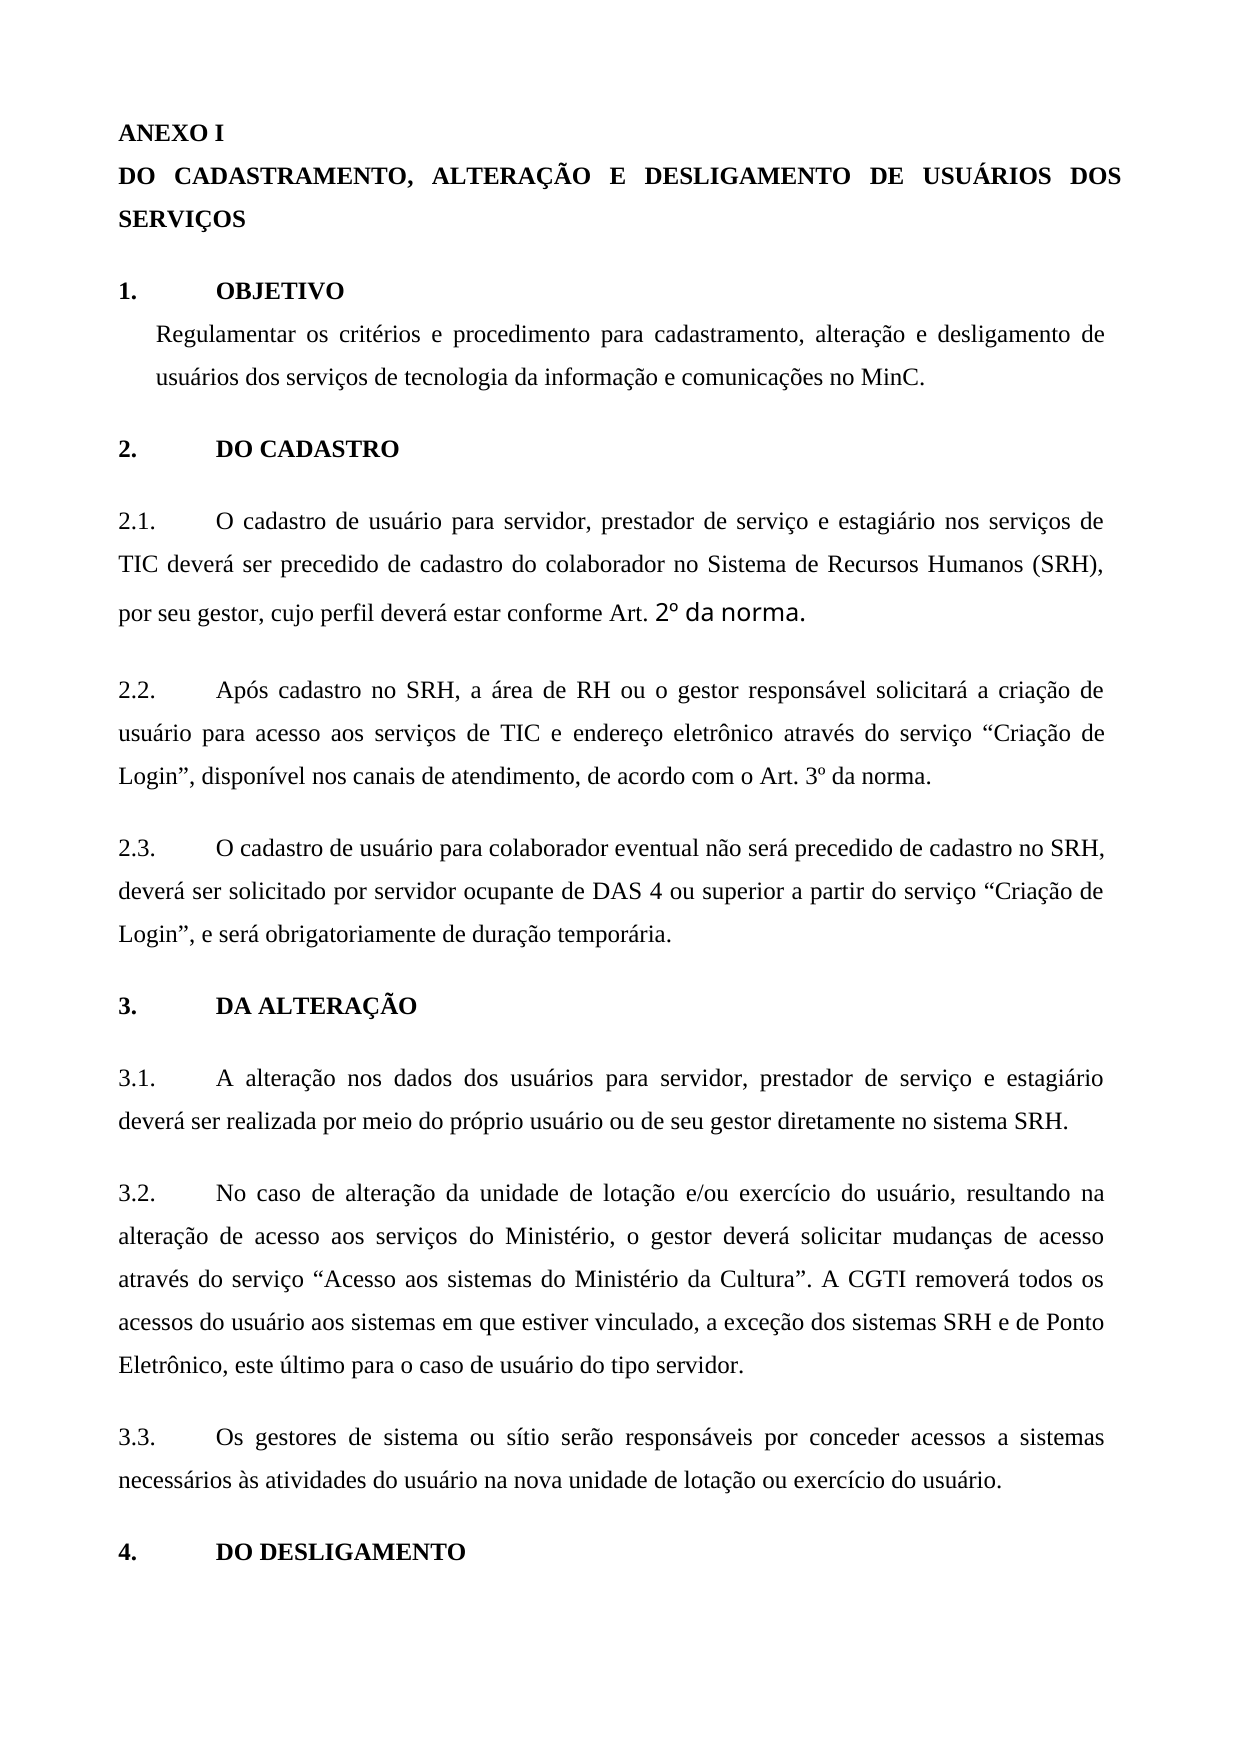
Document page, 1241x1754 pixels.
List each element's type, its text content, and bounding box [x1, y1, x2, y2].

list No caso de alteração da unidade de lotação e/ou exercício do usuário, resultando na alteração de acesso aos serviços do Ministério, o gestor deverá solicitar mudanças de acesso através do serviço “Acesso aos sistemas do Ministério da Cultura”. A CGTI removerá todos os acessos do usuário aos sistemas em que estiver vinculado, a exceção dos sistemas SRH e de Ponto Eletrônico, este último para o caso de usuário do tipo servidor. [118, 1178, 1105, 1379]
list DO CADASTRO [118, 434, 1105, 463]
list Após cadastro no SRH, a área de RH ou o gestor responsável solicitará a criação de usuário para acesso aos serviços de TIC e endereço eletrônico através do serviço “Criação de Login”, disponível nos canais de atendimento, de acordo com o Art. 3º da norma. [118, 675, 1105, 790]
list A alteração nos dados dos usuários para servidor, prestador de serviço e estagiário deverá ser realizada por meio do próprio usuário ou de seu gestor diretamente no sistema SRH. [118, 1063, 1105, 1135]
list Os gestores de sistema ou sítio serão responsáveis por conceder acessos a sistemas necessários às atividades do usuário na nova unidade de lotação ou exercício do usuário. [118, 1422, 1105, 1494]
list O cadastro de usuário para colaborador eventual não será precedido de cadastro no SRH, deverá ser solicitado por servidor ocupante de DAS 4 ou superior a partir do serviço “Criação de Login”, e será obrigatoriamente de duração temporária. [118, 833, 1105, 948]
list OBJETIVO [118, 276, 1105, 305]
text ANEXO I [118, 118, 1122, 147]
text Regulamentar os critérios e procedimento para cadastramento, alteração e desligamento de usuários dos serviços de tecnologia da informação e comunicações no MinC. [156, 319, 1105, 391]
list DO DESLIGAMENTO [118, 1537, 1105, 1566]
text DO CADASTRAMENTO, ALTERAÇÃO E DESLIGAMENTO DE USUÁRIOS DOS SERVIÇOS [118, 161, 1122, 233]
list DA ALTERAÇÃO [118, 991, 1105, 1020]
list O cadastro de usuário para servidor, prestador de serviço e estagiário nos serviços de TIC deverá ser precedido de cadastro do colaborador no Sistema de Recursos Humanos (SRH), por seu gestor, cujo perfil deverá estar conforme Art. 2º da norma. [118, 506, 1105, 629]
